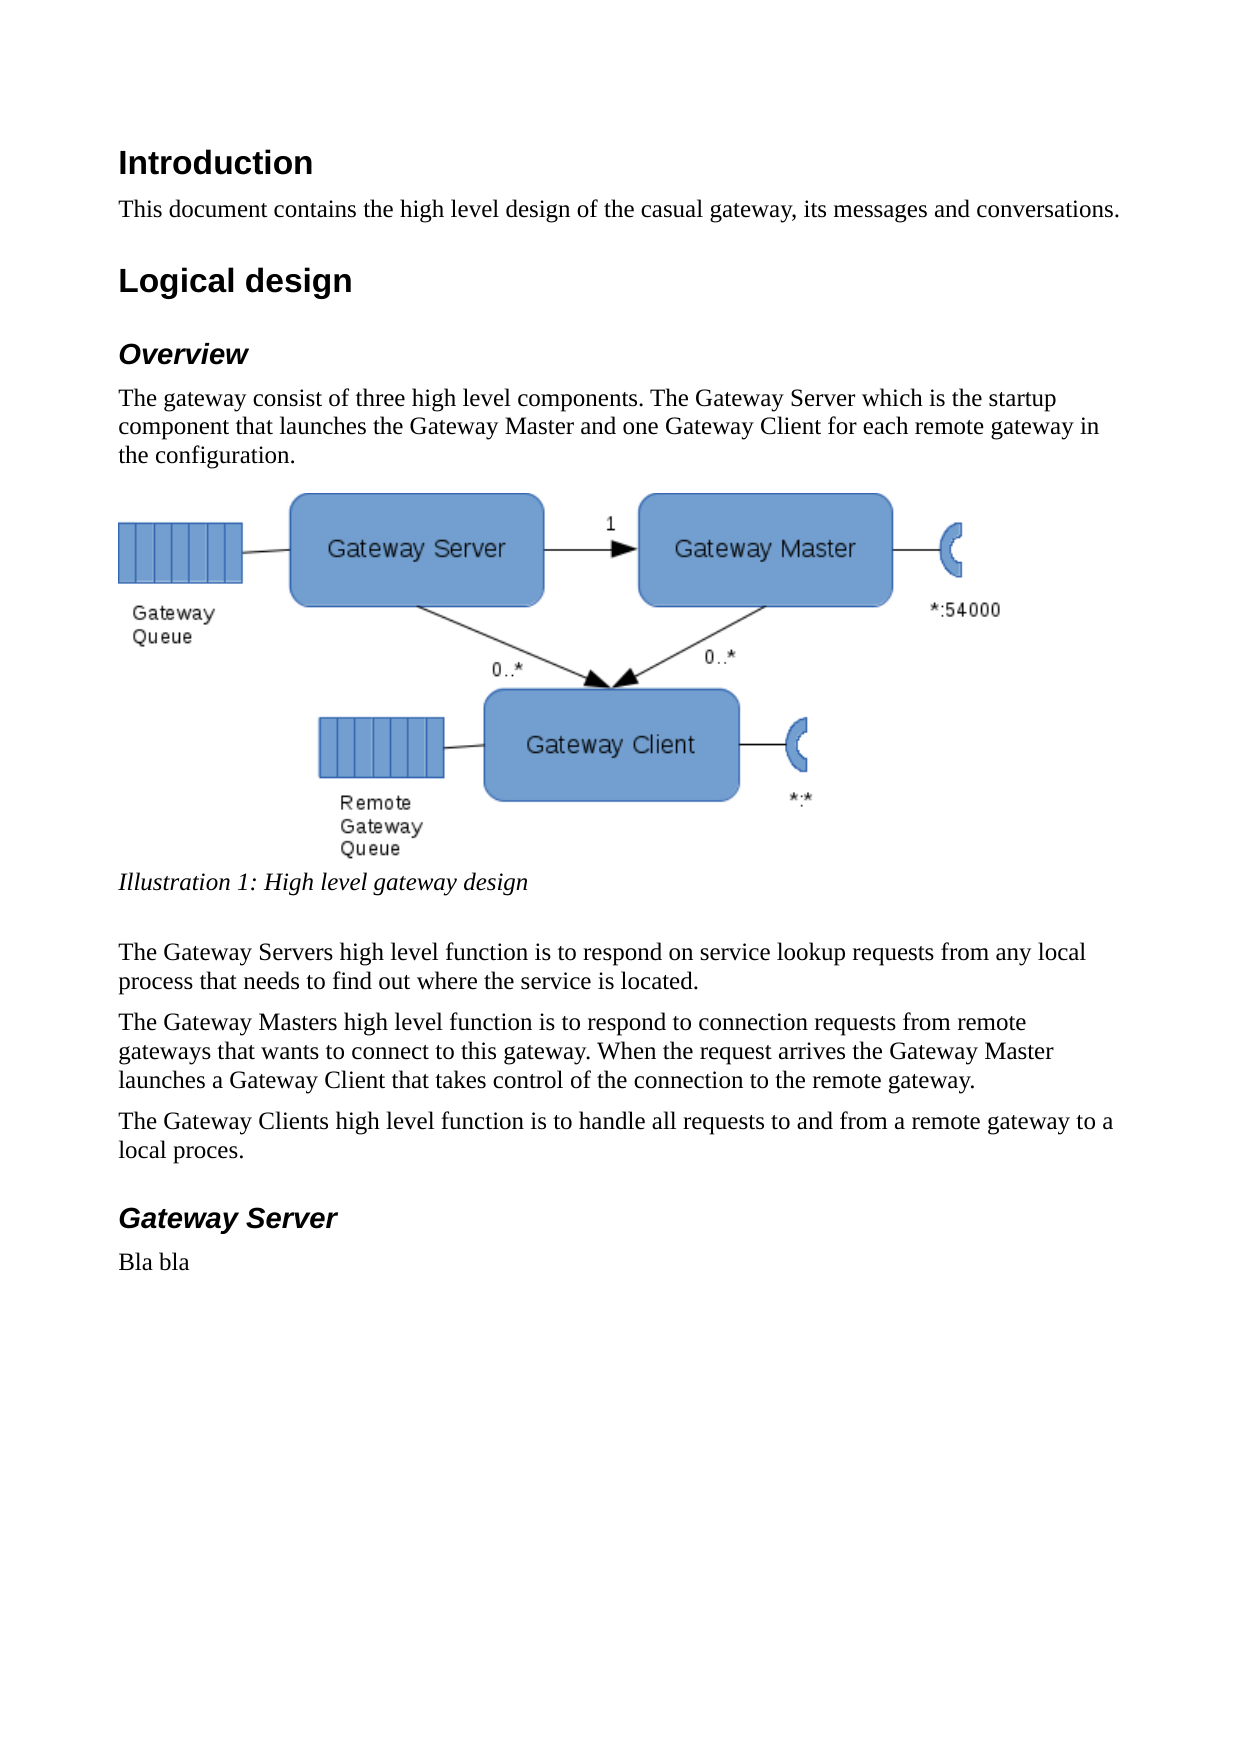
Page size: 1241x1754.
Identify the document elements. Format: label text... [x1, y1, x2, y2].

text The Gateway Masters high level function is to respond to connection requests from remote gateways that wants to connect to this gateway. When the request arrives the Gateway Master launches a Gateway Client that takes control of the connection to the remote gateway. [118, 1007, 1122, 1094]
picture [118, 493, 1017, 868]
text Bla bla [118, 1247, 1122, 1276]
subtitle Introduction [118, 143, 1122, 182]
subtitle Overview [118, 337, 1122, 370]
text The Gateway Clients high level function is to handle all requests to and from a remote gateway to a local proces. [118, 1106, 1122, 1164]
subtitle Logical design [118, 261, 1122, 299]
text Illustration 1: High level gateway design [118, 868, 1017, 896]
text The Gateway Servers high level function is to respond on service lookup requests from any local process that needs to find out where the service is located. [118, 937, 1122, 995]
text The gateway consist of three high level components. The Gateway Server which is the startup component that launches the Gateway Master and one Gateway Client for each remote gateway in the configuration. [118, 383, 1122, 469]
subtitle Gateway Server [118, 1201, 1122, 1235]
text This document contains the high level design of the casual gateway, its messages and conversations. [118, 194, 1122, 223]
